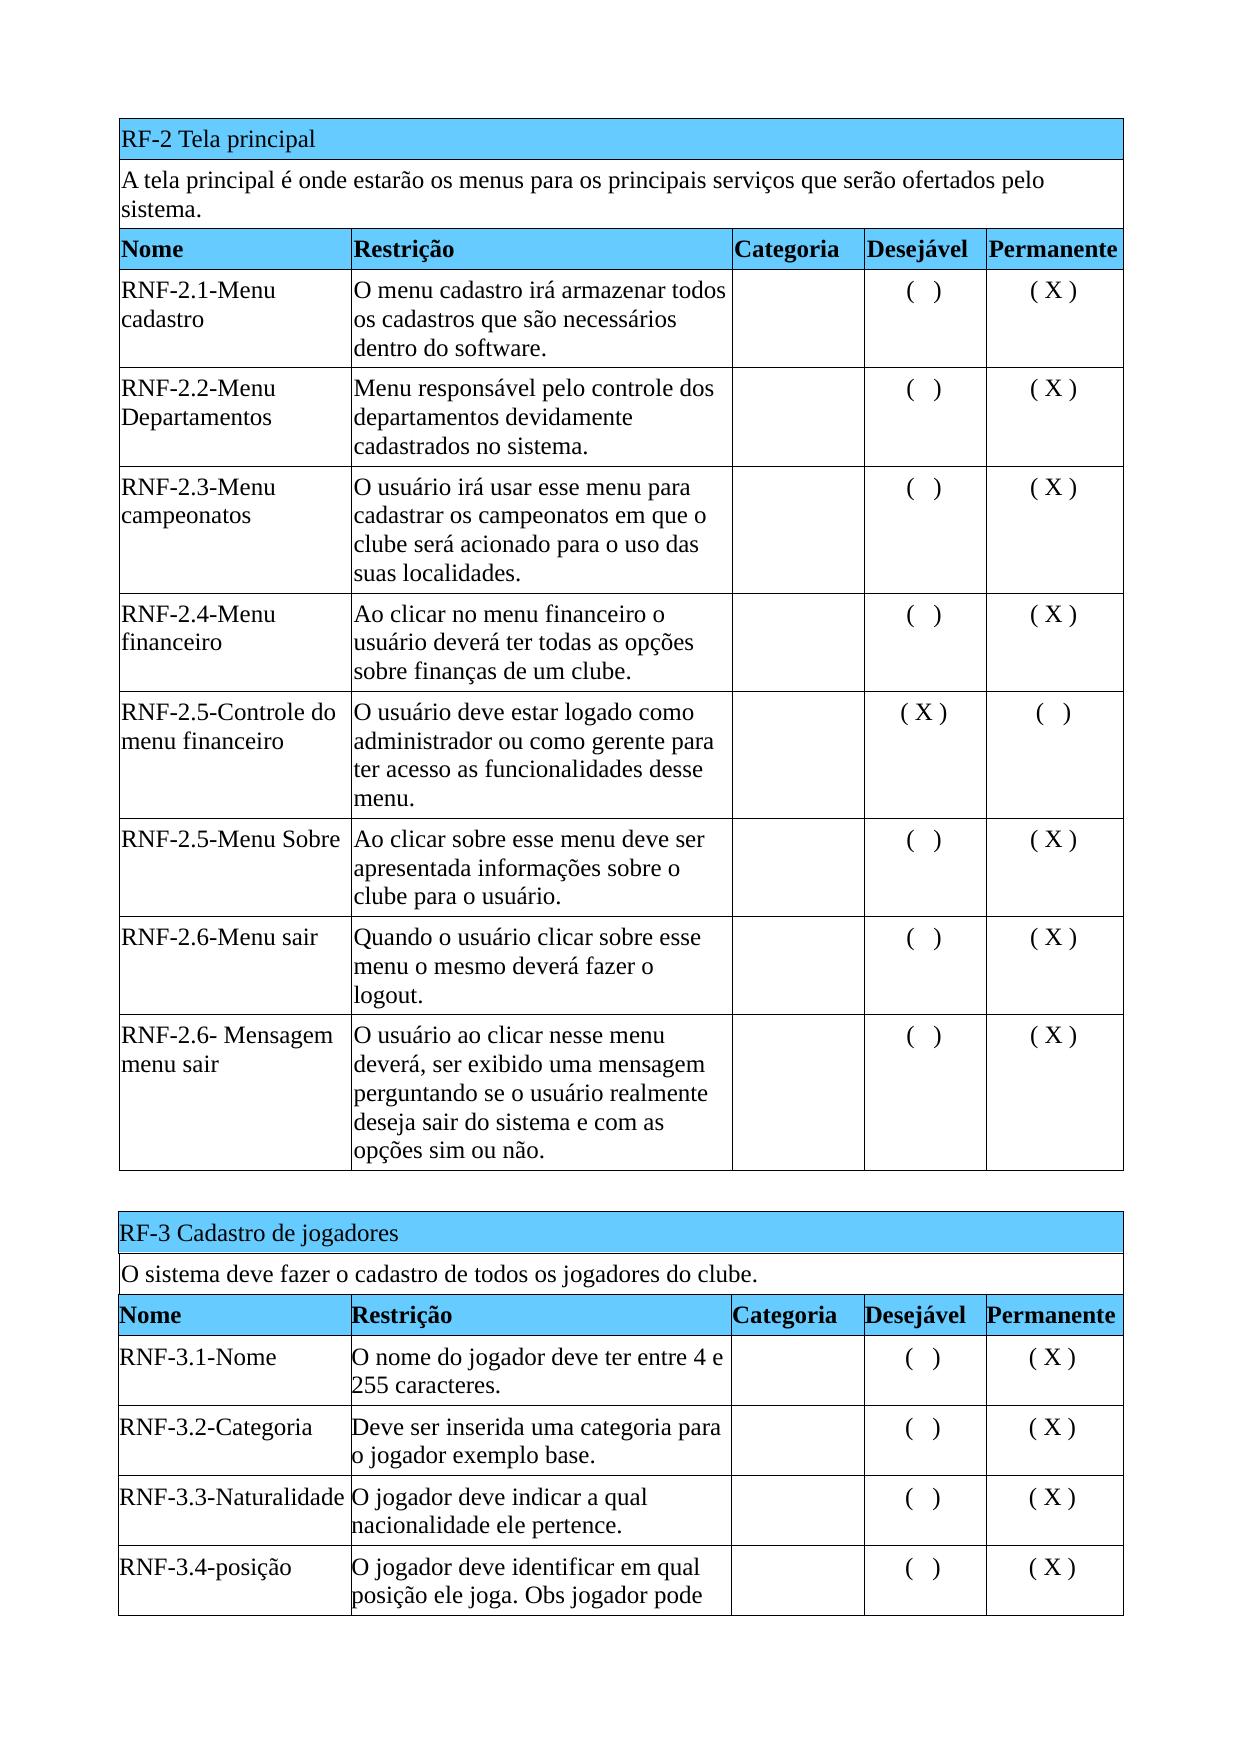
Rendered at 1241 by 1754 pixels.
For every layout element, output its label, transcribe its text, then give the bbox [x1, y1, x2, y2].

table_cell [733, 467, 864, 592]
table_cell [732, 1546, 864, 1615]
table_cell RNF-2.6- Mensagem menu sair [120, 1015, 351, 1170]
table_cell [733, 270, 864, 367]
table_cell ( X ) [987, 368, 1123, 466]
table_cell Nome [119, 1295, 351, 1335]
table_cell Desejável [865, 1295, 986, 1335]
table_cell [119, 1171, 351, 1211]
table_cell O usuário ao clicar nesse menu deverá, ser exibido uma mensagem perguntando se o usuário realmente deseja sair do sistema e com as opções sim ou não. [352, 1015, 732, 1170]
table_cell ( ) [865, 1015, 986, 1170]
table_cell ( X ) [865, 692, 986, 818]
table_cell Categoria [733, 229, 864, 269]
table_cell ( X ) [987, 1406, 1123, 1475]
table_cell RNF-2.6-Menu sair [120, 917, 351, 1014]
table_cell [732, 1476, 864, 1545]
table_cell O sistema deve fazer o cadastro de todos os jogadores do clube. [120, 1254, 1123, 1294]
table_cell Desejável [865, 229, 986, 269]
table_cell RNF-2.4-Menu financeiro [120, 594, 351, 691]
table_cell Categoria [732, 1295, 864, 1335]
table_cell ( ) [865, 819, 986, 916]
table_cell ( X ) [987, 819, 1123, 916]
table_cell O menu cadastro irá armazenar todos os cadastros que são necessários dentro do software. [352, 270, 732, 367]
table_cell RNF-3.3-Naturalidade [119, 1476, 351, 1545]
table_cell A tela principal é onde estarão os menus para os principais serviços que serão ofertados pelo sistema. [120, 160, 1123, 228]
table_cell [865, 1171, 986, 1211]
table_cell O jogador deve indicar a qual nacionalidade ele pertence. [352, 1476, 731, 1545]
table_cell [733, 594, 864, 691]
table_cell Quando o usuário clicar sobre esse menu o mesmo deverá fazer o logout. [352, 917, 732, 1014]
table_cell ( X ) [987, 1546, 1123, 1615]
table_cell RNF-2.1-Menu cadastro [120, 270, 351, 367]
table_cell ( ) [865, 1336, 986, 1405]
table_cell RF-2 Tela principal [120, 119, 1123, 159]
table_cell [733, 917, 864, 1014]
table_cell RNF-2.5-Menu Sobre [120, 819, 351, 916]
table_cell Permanente [987, 1295, 1123, 1335]
table_cell RNF-3.1-Nome [119, 1336, 351, 1405]
table_cell Deve ser inserida uma categoria para o jogador exemplo base. [352, 1406, 731, 1475]
table_cell Permanente [987, 229, 1123, 269]
table_cell ( X ) [987, 917, 1123, 1014]
table_cell [351, 1171, 732, 1211]
table_cell ( ) [865, 594, 986, 691]
table_cell O nome do jogador deve ter entre 4 e 255 caracteres. [352, 1336, 731, 1405]
table_cell ( X ) [987, 1015, 1123, 1170]
table_cell RNF-2.2-Menu Departamentos [120, 368, 351, 466]
table_cell ( ) [865, 1476, 986, 1545]
table_cell ( ) [865, 1546, 986, 1615]
table_cell RF-3 Cadastro de jogadores [119, 1212, 1123, 1252]
table_cell [986, 1171, 1124, 1211]
table_cell [732, 1171, 864, 1211]
table_cell Ao clicar sobre esse menu deve ser apresentada informações sobre o clube para o usuário. [352, 819, 732, 916]
table_cell [733, 1015, 864, 1170]
table_cell Nome [120, 229, 351, 269]
table_cell O usuário deve estar logado como administrador ou como gerente para ter acesso as funcionalidades desse menu. [352, 692, 732, 818]
table_cell O jogador deve identificar em qual posição ele joga. Obs jogador pode [352, 1546, 731, 1615]
table_cell ( ) [865, 467, 986, 592]
table_cell ( X ) [987, 1476, 1123, 1545]
table_cell ( X ) [987, 594, 1123, 691]
table_cell [732, 1406, 864, 1475]
table_cell [733, 819, 864, 916]
table_cell ( X ) [987, 1336, 1123, 1405]
table_cell ( ) [865, 270, 986, 367]
table_cell RNF-3.2-Categoria [119, 1406, 351, 1475]
table_cell ( ) [865, 917, 986, 1014]
table_cell [733, 368, 864, 466]
table_cell [733, 692, 864, 818]
table_cell ( ) [865, 1406, 986, 1475]
table_cell ( X ) [987, 270, 1123, 367]
table_cell RNF-3.4-posição [119, 1546, 351, 1615]
table_cell RNF-2.5-Controle do menu financeiro [120, 692, 351, 818]
table_cell O usuário irá usar esse menu para cadastrar os campeonatos em que o clube será acionado para o uso das suas localidades. [352, 467, 732, 592]
table_cell ( ) [865, 368, 986, 466]
table_cell Menu responsável pelo controle dos departamentos devidamente cadastrados no sistema. [352, 368, 732, 466]
table_cell Restrição [352, 229, 732, 269]
table_cell ( X ) [987, 467, 1123, 592]
table_cell RNF-2.3-Menu campeonatos [120, 467, 351, 592]
table_cell [732, 1336, 864, 1405]
table_cell Restrição [352, 1295, 731, 1335]
table_cell ( ) [987, 692, 1123, 818]
table_cell Ao clicar no menu financeiro o usuário deverá ter todas as opções sobre finanças de um clube. [352, 594, 732, 691]
